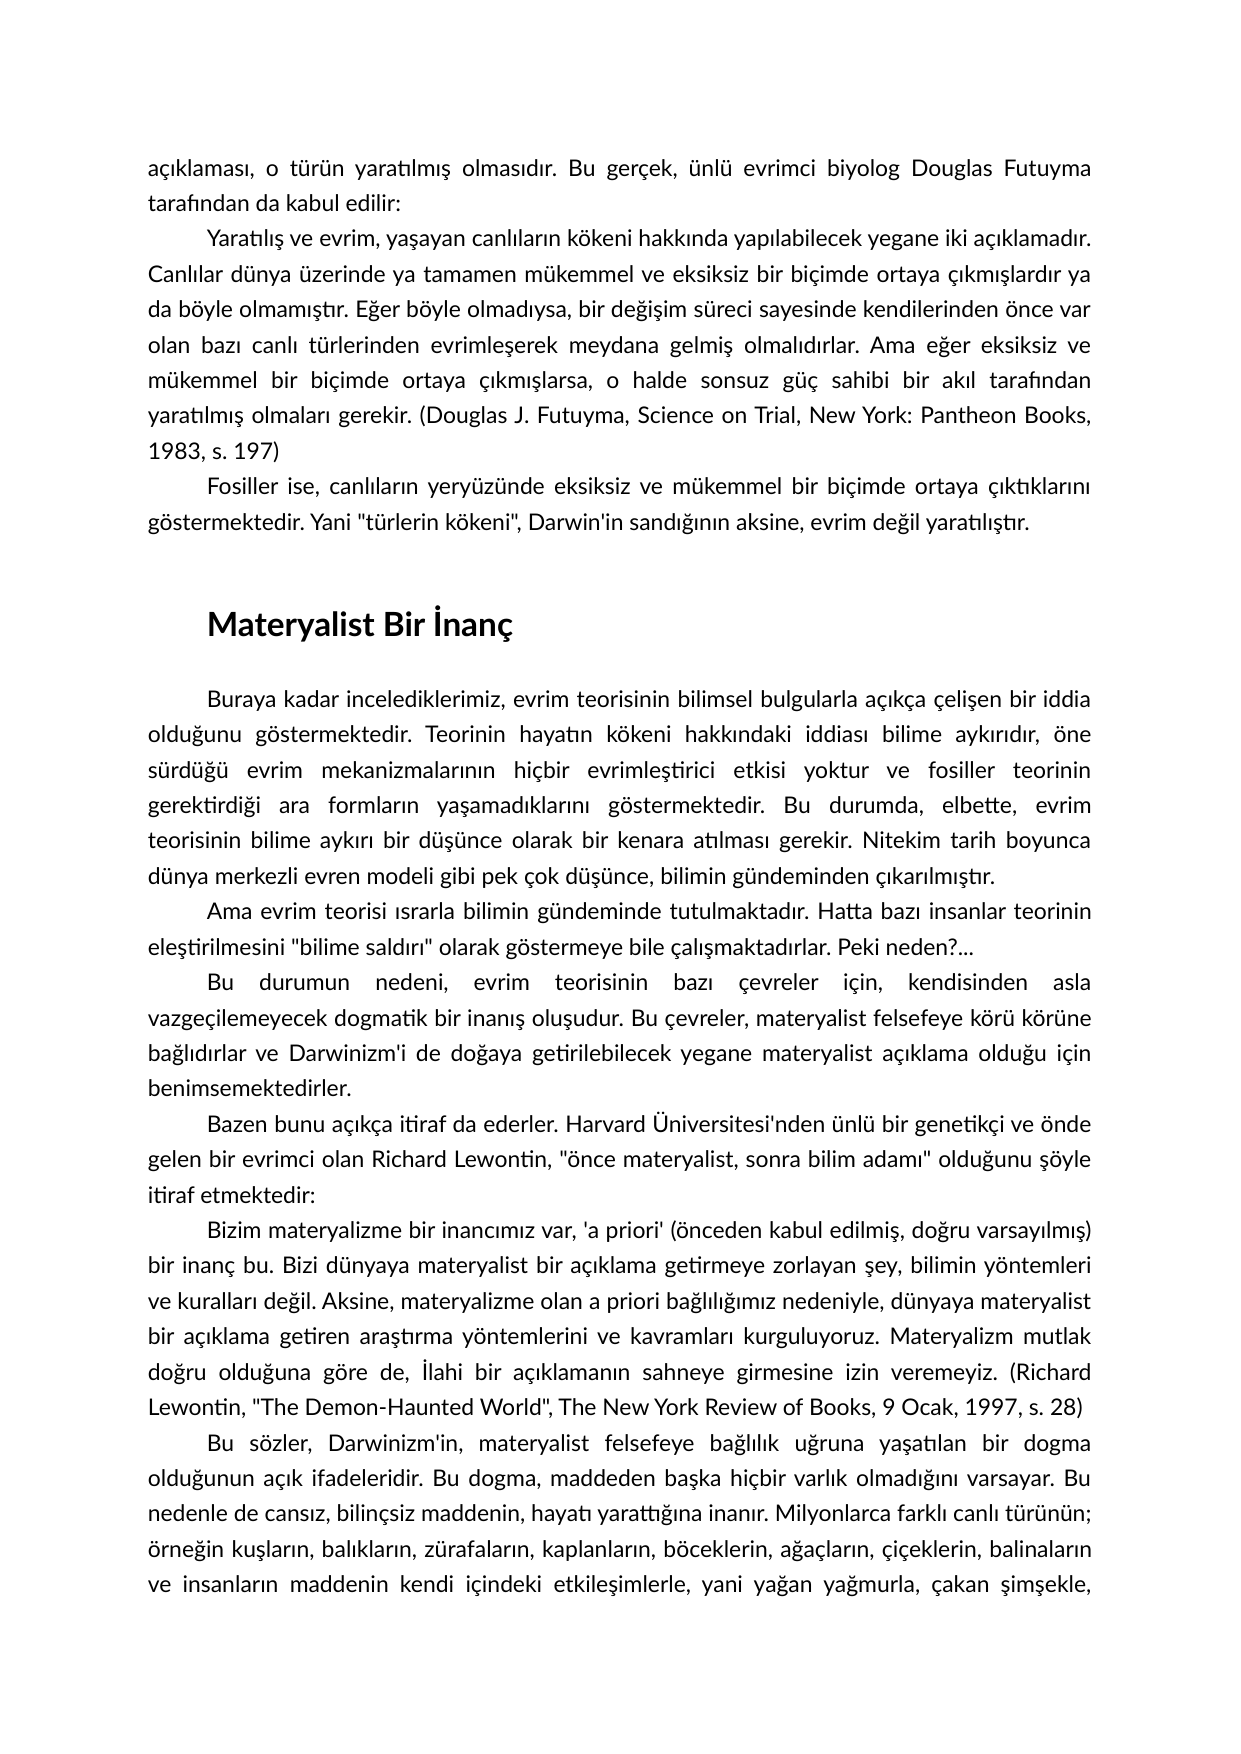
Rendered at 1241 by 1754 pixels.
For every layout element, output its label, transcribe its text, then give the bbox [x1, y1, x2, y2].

text Bizim materyalizme bir inancımız var, 'a priori' (önceden kabul edilmiş, doğru varsayılmış) bir inanç bu. Bizi dünyaya materyalist bir açıklama getirmeye zorlayan şey, bilimin yöntemleri ve kuralları değil. Aksine, materyalizme olan a priori bağlılığımız nedeniyle, dünyaya materyalist bir açıklama getiren araştırma yöntemlerini ve kavramları kurguluyoruz. Materyalizm mutlak doğru olduğuna göre de, İlahi bir açıklamanın sahneye girmesine izin veremeyiz. (Richard Lewontin, "The Demon-Haunted World", The New York Review of Books, 9 Ocak, 1997, s. 28) [148, 1210, 1093, 1423]
text Ama evrim teorisi ısrarla bilimin gündeminde tutulmaktadır. Hatta bazı insanlar teorinin eleştirilmesini "bilime saldırı" olarak göstermeye bile çalışmaktadırlar. Peki neden?... [148, 891, 1093, 962]
text Bu sözler, Darwinizm'in, materyalist felsefeye bağlılık uğruna yaşatılan bir dogma olduğunun açık ifadeleridir. Bu dogma, maddeden başka hiçbir varlık olmadığını varsayar. Bu nedenle de cansız, bilinçsiz maddenin, hayatı yarattığına inanır. Milyonlarca farklı canlı türünün; örneğin kuşların, balıkların, zürafaların, kaplanların, böceklerin, ağaçların, çiçeklerin, balinaların ve insanların maddenin kendi içindeki etkileşimlerle, yani yağan yağmurla, çakan şimşekle, [148, 1423, 1093, 1600]
text Fosiller ise, canlıların yeryüzünde eksiksiz ve mükemmel bir biçimde ortaya çıktıklarını göstermektedir. Yani "türlerin kökeni", Darwin'in sandığının aksine, evrim değil yaratılıştır. [148, 466, 1093, 537]
text Bazen bunu açıkça itiraf da ederler. Harvard Üniversitesi'nden ünlü bir genetikçi ve önde gelen bir evrimci olan Richard Lewontin, "önce materyalist, sonra bilim adamı" olduğunu şöyle itiraf etmektedir: [148, 1104, 1093, 1210]
text açıklaması, o türün yaratılmış olmasıdır. Bu gerçek, ünlü evrimci biyolog Douglas Futuyma tarafından da kabul edilir: [148, 148, 1093, 218]
text Bu durumun nedeni, evrim teorisinin bazı çevreler için, kendisinden asla vazgeçilemeyecek dogmatik bir inanış oluşudur. Bu çevreler, materyalist felsefeye körü körüne bağlıdırlar ve Darwinizm'i de doğaya getirilebilecek yegane materyalist açıklama olduğu için benimsemektedirler. [148, 962, 1093, 1104]
text Buraya kadar incelediklerimiz, evrim teorisinin bilimsel bulgularla açıkça çelişen bir iddia olduğunu göstermektedir. Teorinin hayatın kökeni hakkındaki iddiası bilime aykırıdır, öne sürdüğü evrim mekanizmalarının hiçbir evrimleştirici etkisi yoktur ve fosiller teorinin gerektirdiği ara formların yaşamadıklarını göstermektedir. Bu durumda, elbette, evrim teorisinin bilime aykırı bir düşünce olarak bir kenara atılması gerekir. Nitekim tarih boyunca dünya merkezli evren modeli gibi pek çok düşünce, bilimin gündeminden çıkarılmıştır. [148, 679, 1093, 891]
text Yaratılış ve evrim, yaşayan canlıların kökeni hakkında yapılabilecek yegane iki açıklamadır. Canlılar dünya üzerinde ya tamamen mükemmel ve eksiksiz bir biçimde ortaya çıkmışlardır ya da böyle olmamıştır. Eğer böyle olmadıysa, bir değişim süreci sayesinde kendilerinden önce var olan bazı canlı türlerinden evrimleşerek meydana gelmiş olmalıdırlar. Ama eğer eksiksiz ve mükemmel bir biçimde ortaya çıkmışlarsa, o halde sonsuz güç sahibi bir akıl tarafından yaratılmış olmaları gerekir. (Douglas J. Futuyma, Science on Trial, New York: Pantheon Books, 1983, s. 197) [148, 218, 1093, 466]
subtitle Materyalist Bir İnanç [148, 608, 1093, 643]
